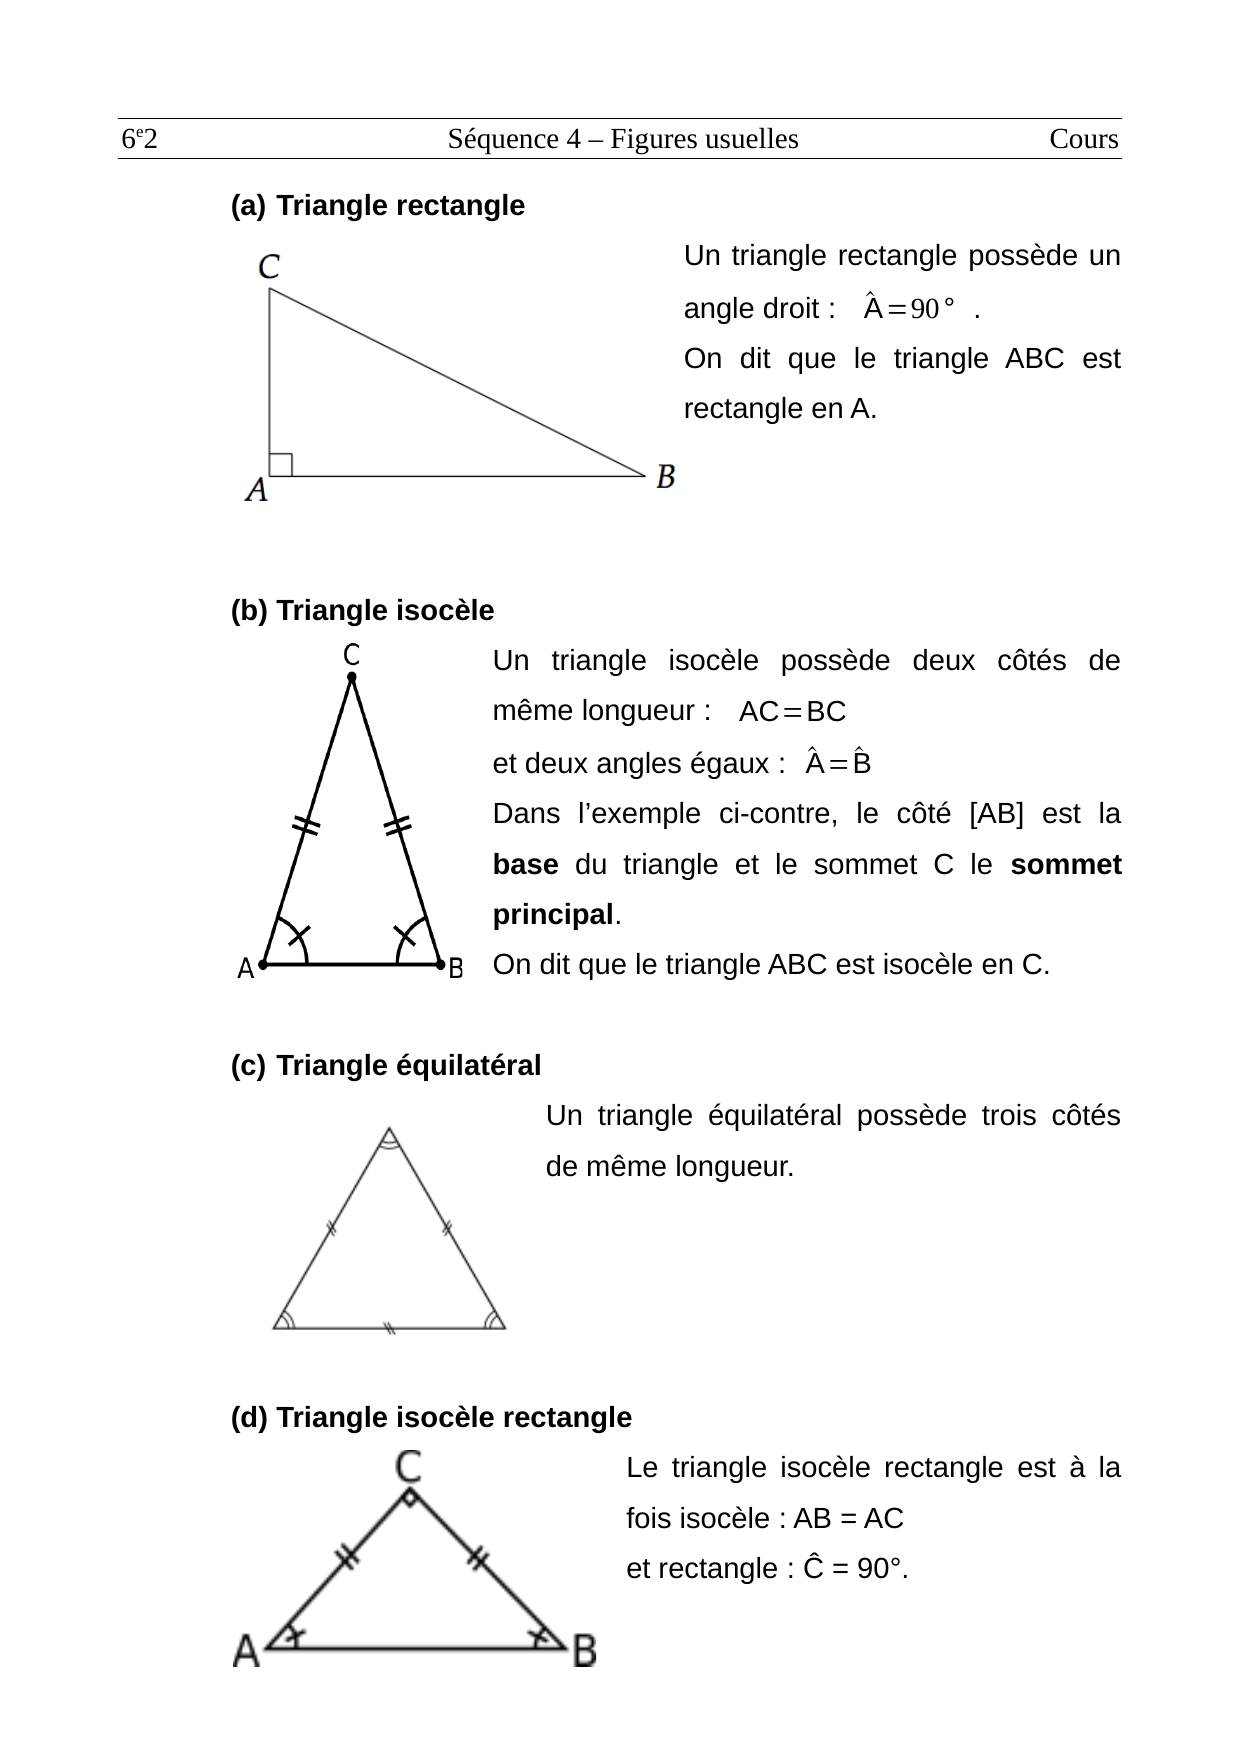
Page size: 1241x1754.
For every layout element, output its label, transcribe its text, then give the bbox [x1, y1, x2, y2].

text [118, 238, 237, 324]
text et rectangle : Ĉ = 90°. [626, 1551, 1122, 1584]
text [118, 1098, 233, 1182]
picture [233, 1450, 597, 1667]
text [118, 1551, 233, 1584]
text [118, 643, 237, 727]
text Un triangle équilatéral possède trois côtés de même longueur. [546, 1098, 1122, 1182]
text Un triangle rectangle possède un angle droit : . [684, 238, 1122, 324]
text [118, 744, 237, 779]
picture [237, 238, 684, 502]
list Triangle isocèle rectangle [231, 1400, 1122, 1434]
picture [233, 1098, 546, 1388]
text [118, 341, 237, 425]
picture [237, 643, 463, 978]
list Triangle équilatéral [231, 1048, 1122, 1081]
list Triangle isocèle [231, 593, 1122, 626]
text Dans l’exemple ci-contre, le côté [AB] est la base du triangle et le sommet C le sommet principal. On dit que le triangle ABC est isocèle en C. [118, 796, 1122, 981]
text Le triangle isocèle rectangle est à la fois isocèle : AB = AC [597, 1450, 1122, 1667]
list Triangle rectangle [231, 188, 1122, 221]
text et deux angles égaux : [492, 744, 1122, 779]
text [118, 1450, 233, 1534]
text Un triangle isocèle possède deux côtés de même longueur : [463, 643, 1122, 977]
text On dit que le triangle ABC est rectangle en A. [684, 341, 1122, 425]
